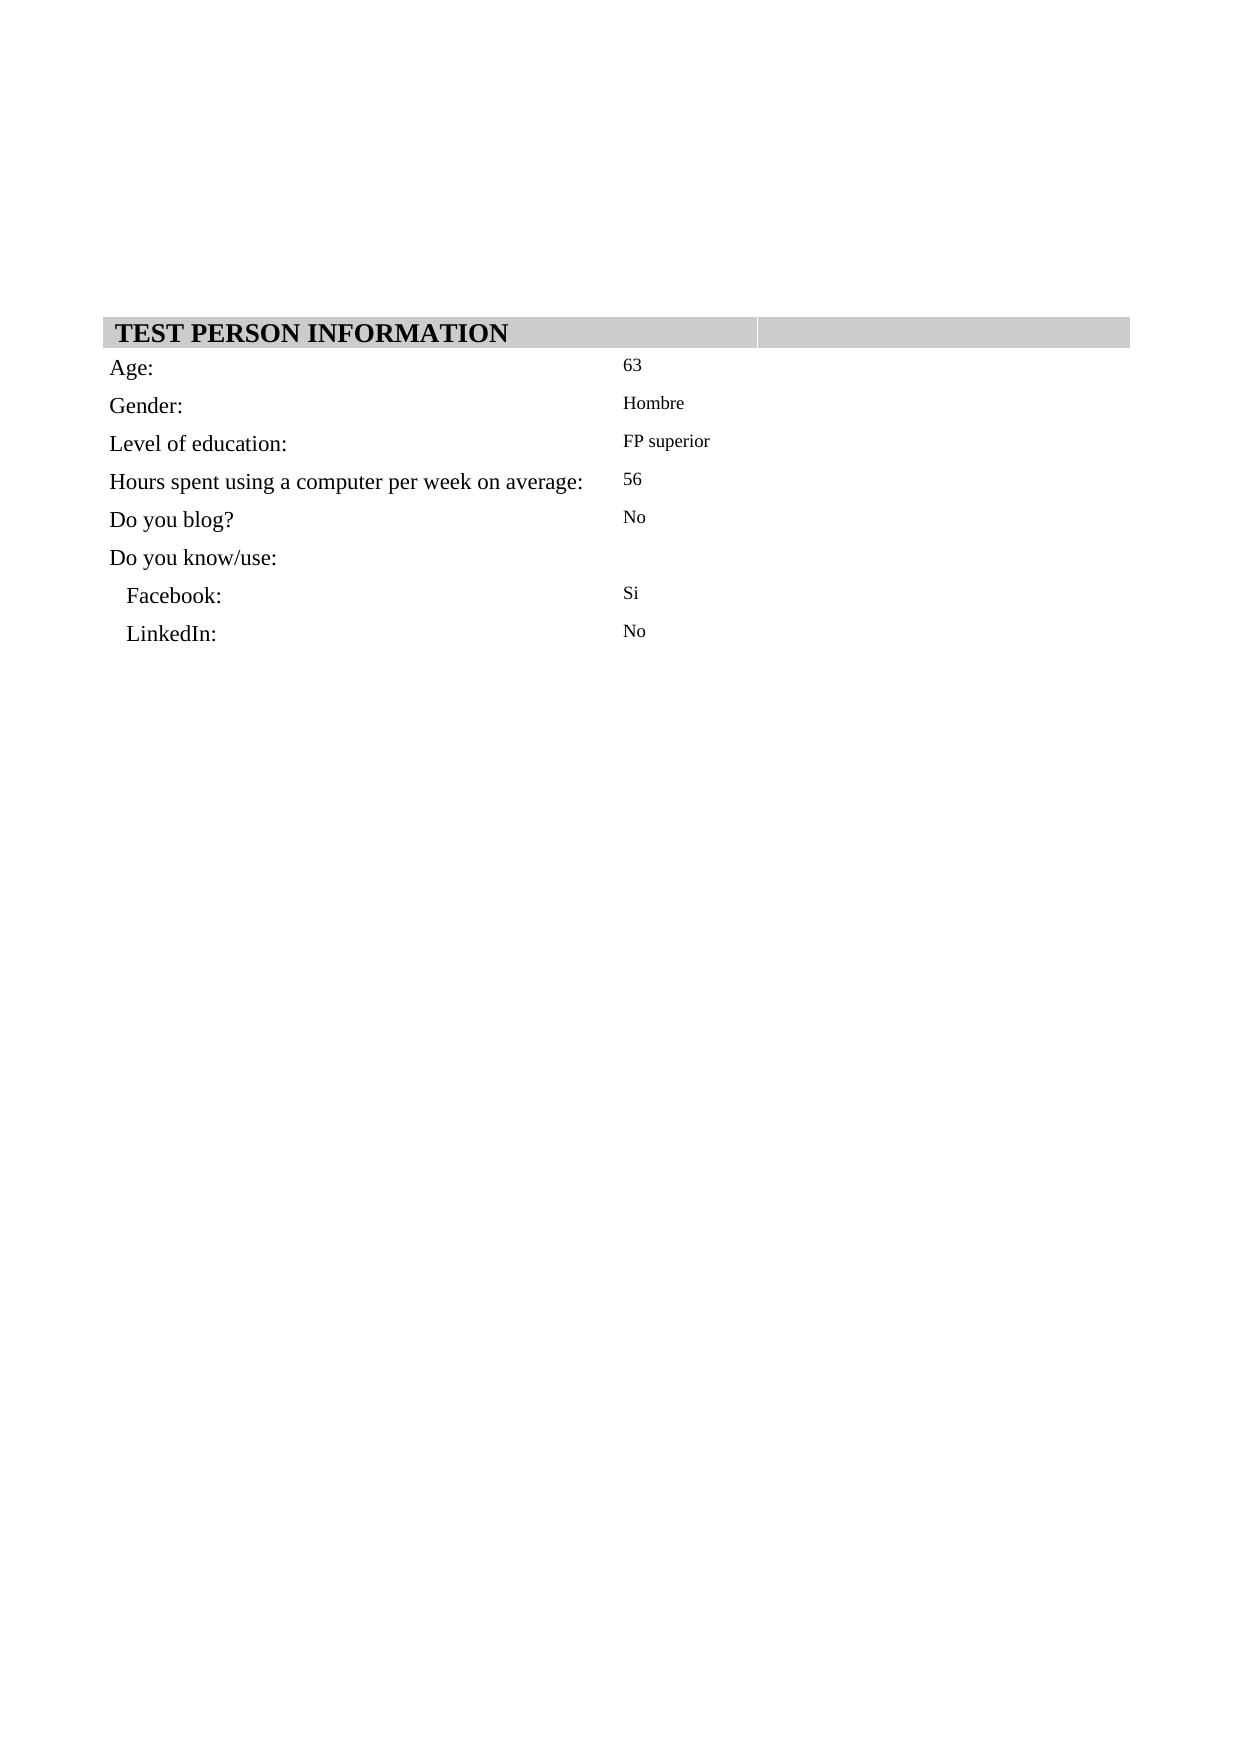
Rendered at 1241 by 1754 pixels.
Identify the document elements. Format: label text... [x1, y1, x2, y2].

table_cell Hombre [617, 386, 1130, 424]
table_cell Si [617, 576, 1130, 614]
table_cell [799, 317, 820, 348]
table_cell [904, 317, 925, 348]
table_cell [862, 150, 883, 317]
table_cell 63 [617, 348, 1130, 386]
table_cell [778, 150, 799, 317]
table_cell [841, 150, 862, 317]
table_cell [883, 317, 904, 348]
table_cell [617, 317, 757, 348]
table_cell Gender: [103, 386, 617, 424]
table_cell [925, 317, 946, 348]
table_cell [925, 150, 946, 317]
table_cell No [617, 615, 1130, 652]
table_cell [820, 317, 841, 348]
table_cell Facebook: [103, 576, 617, 614]
table_cell LinkedIn: [103, 615, 617, 652]
table_cell [758, 317, 778, 348]
table_cell [778, 317, 799, 348]
table_cell TEST PERSON INFORMATION [103, 317, 617, 348]
table_cell [883, 150, 904, 317]
table_cell [862, 317, 883, 348]
table_cell [967, 150, 1089, 317]
table_cell [799, 150, 820, 317]
table_cell [758, 150, 778, 317]
table_cell [617, 150, 757, 317]
table_cell [904, 150, 925, 317]
table_cell Hours spent using a computer per week on average: [103, 463, 617, 500]
table_cell [1089, 317, 1130, 348]
table_cell Level of education: [103, 424, 617, 462]
table_cell [967, 317, 1089, 348]
table_cell [820, 150, 841, 317]
table_cell [1089, 150, 1130, 317]
table_cell 56 [617, 463, 1130, 500]
table_cell FP superior [617, 424, 1130, 462]
table_cell [103, 150, 617, 317]
table_cell Age: [103, 348, 617, 386]
table_cell [617, 539, 1130, 576]
table_cell [946, 150, 967, 317]
table_cell Do you know/use: [103, 539, 617, 576]
table_cell No [617, 500, 1130, 538]
table_cell Do you blog? [103, 500, 617, 538]
table_cell [946, 317, 967, 348]
table_cell [841, 317, 862, 348]
